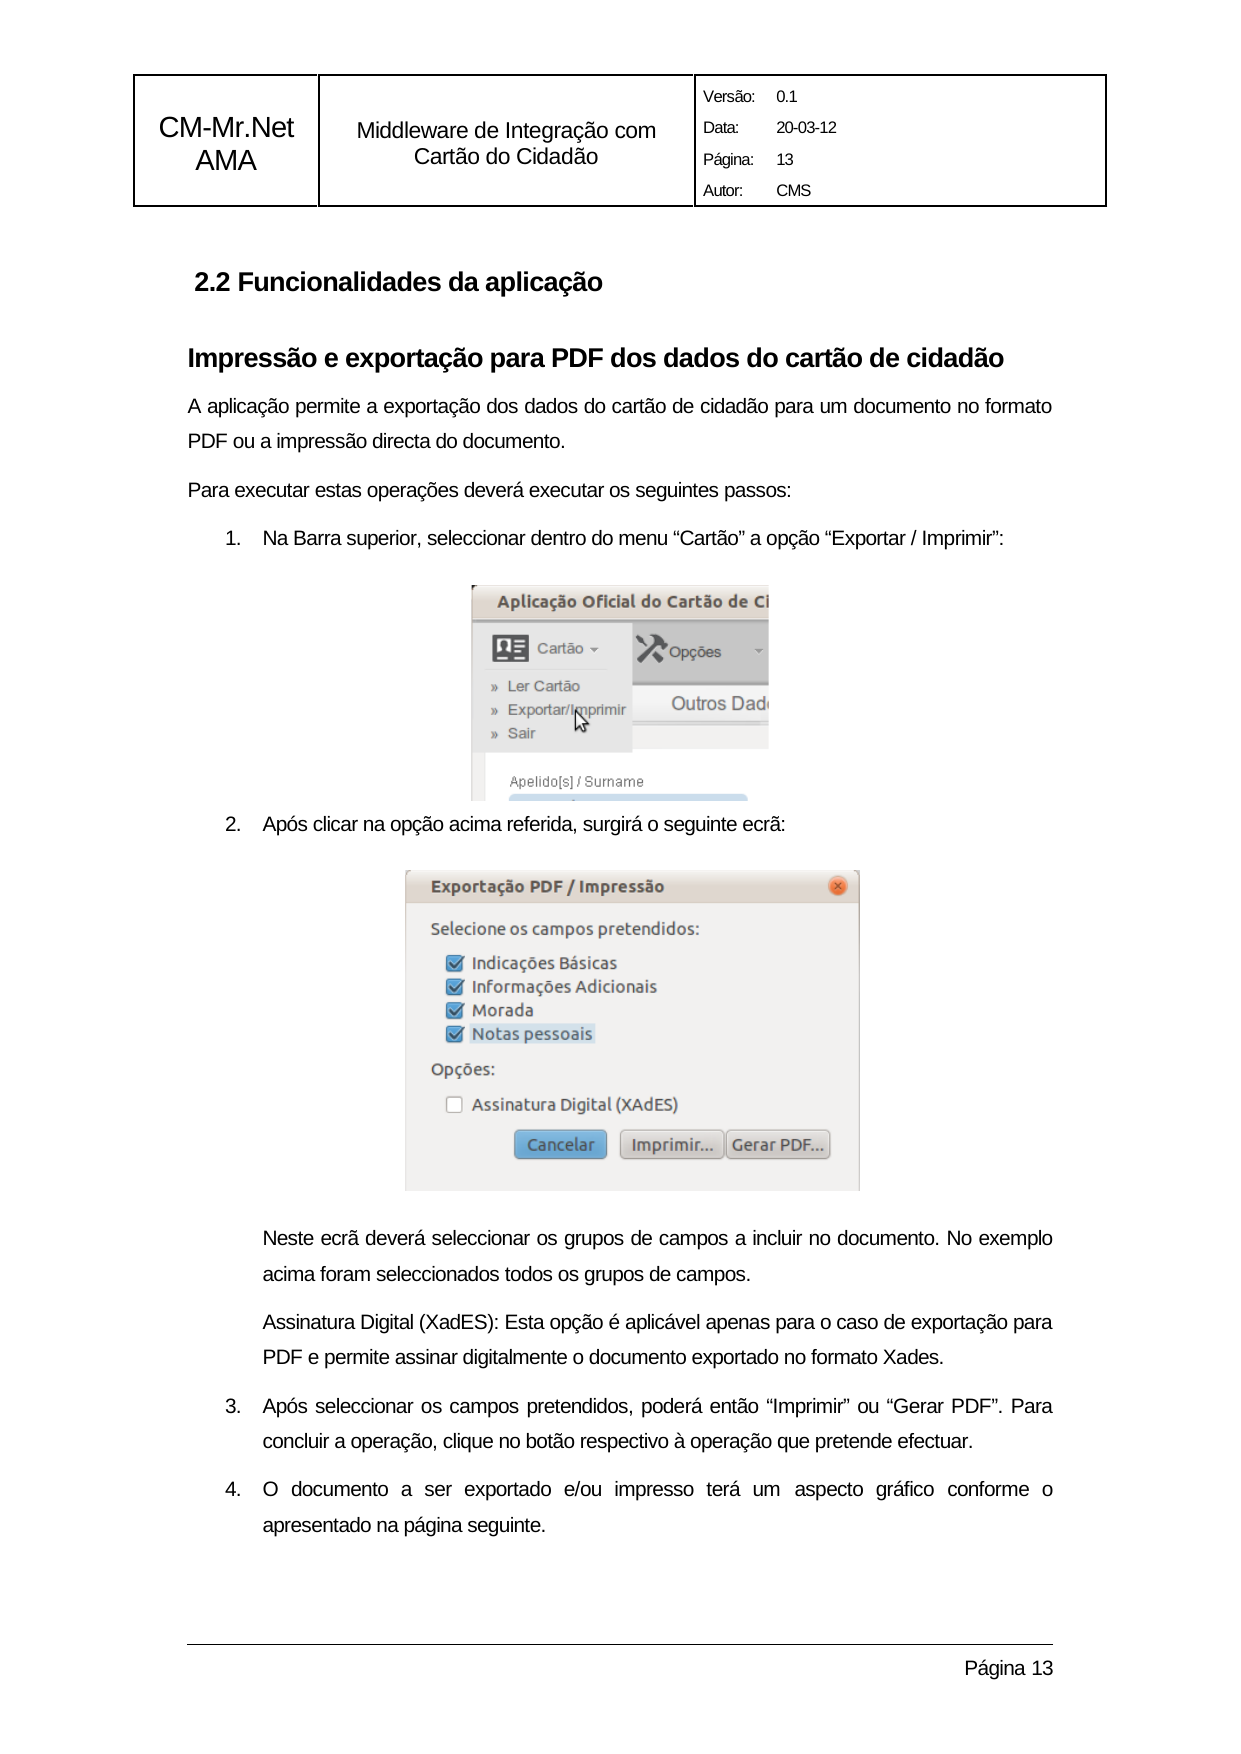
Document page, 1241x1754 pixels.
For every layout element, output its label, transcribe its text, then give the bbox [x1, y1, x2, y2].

list Assinatura Digital (XadES): Esta opção é aplicável apenas para o caso de exportação para PDF e permite assinar digitalmente o documento exportado no formato Xades. [225, 1310, 1053, 1369]
picture [471, 585, 769, 801]
picture [405, 870, 860, 1191]
subtitle Funcionalidades da aplicação [187, 267, 1053, 297]
text Para executar estas operações deverá executar os seguintes passos: [187, 478, 1053, 502]
list Após clicar na opção acima referida, surgirá o seguinte ecrã: [225, 610, 1053, 942]
text A aplicação permite a exportação dos dados do cartão de cidadão para um documento no formato PDF ou a impressão directa do documento. [187, 395, 1053, 453]
subtitle Impressão e exportação para PDF dos dados do cartão de cidadão [187, 343, 1053, 373]
list Neste ecrã deverá seleccionar os grupos de campos a incluir no documento. No exemplo acima foram seleccionados todos os grupos de campos. [225, 1086, 1053, 1286]
list Na Barra superior, seleccionar dentro do menu “Cartão” a opção “Exportar / Imprimir”: [225, 527, 1053, 586]
list O documento a ser exportado e/ou impresso terá um aspecto gráfico conforme o apresentado na página seguinte. [225, 1478, 1053, 1537]
list Após seleccionar os campos pretendidos, poderá então “Imprimir” ou “Gerar PDF”. Para concluir a operação, clique no botão respectivo à operação que pretende efectuar. [225, 1394, 1053, 1453]
